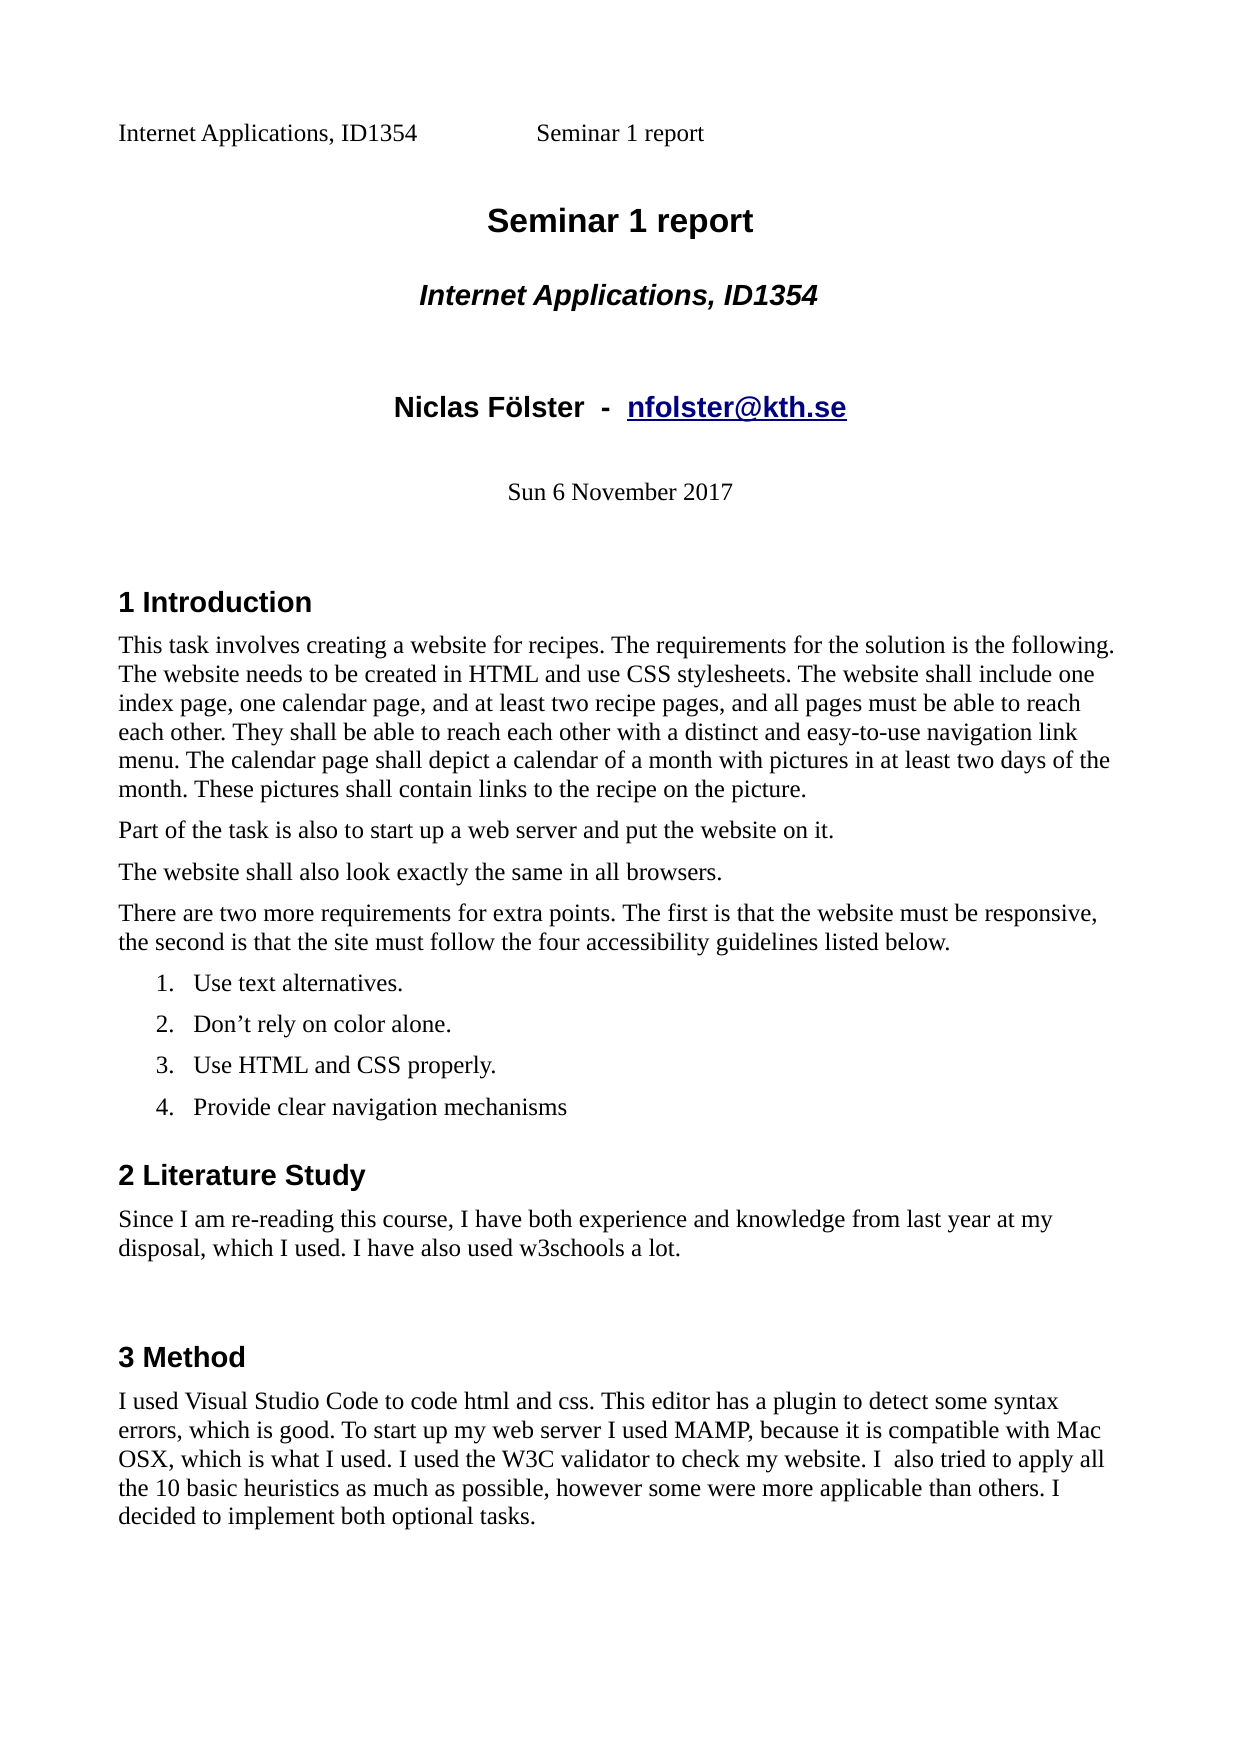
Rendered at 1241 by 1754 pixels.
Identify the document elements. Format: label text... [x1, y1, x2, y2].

subtitle 2 Literature Study [118, 1158, 1122, 1192]
text There are two more requirements for extra points. The first is that the website must be responsive, the second is that the site must follow the four accessibility guidelines listed below. [118, 898, 1122, 956]
list Provide clear navigation mechanisms [156, 1092, 1122, 1121]
list Use HTML and CSS properly. [156, 1051, 1122, 1079]
text Since I am re-reading this course, I have both experience and knowledge from last year at my disposal, which I used. I have also used w3schools a lot. [118, 1204, 1122, 1262]
list Use text alternatives. [156, 968, 1122, 997]
subtitle 1 Introduction [118, 584, 1122, 618]
subtitle Seminar 1 report [118, 201, 1122, 240]
text Sun 6 November 2017 [118, 477, 1122, 506]
subtitle 3 Method [118, 1340, 1122, 1374]
text The website shall also look exactly the same in all browsers. [118, 857, 1122, 886]
subtitle Internet Applications, ID1354 [118, 277, 1122, 311]
subtitle Niclas Fölster - nfolster@kth.se [118, 390, 1122, 423]
text This task involves creating a website for recipes. The requirements for the solution is the following. The website needs to be created in HTML and use CSS stylesheets. The website shall include one index page, one calendar page, and at least two recipe pages, and all pages must be able to reach each other. They shall be able to reach each other with a distinct and easy-to-use navigation link menu. The calendar page shall depict a calendar of a month with pictures in at least two days of the month. These pictures shall contain links to the recipe on the picture. [118, 631, 1122, 803]
list Don’t rely on color alone. [156, 1009, 1122, 1038]
text Part of the task is also to start up a web server and put the website on it. [118, 816, 1122, 844]
text I used Visual Studio Code to code html and css. This editor has a plugin to detect some syntax errors, which is good. To start up my web server I used MAMP, because it is compatible with Mac OSX, which is what I used. I used the W3C validator to check my website. I also tried to apply all the 10 basic heuristics as much as possible, however some were more applicable than others. I decided to implement both optional tasks. [118, 1386, 1122, 1530]
